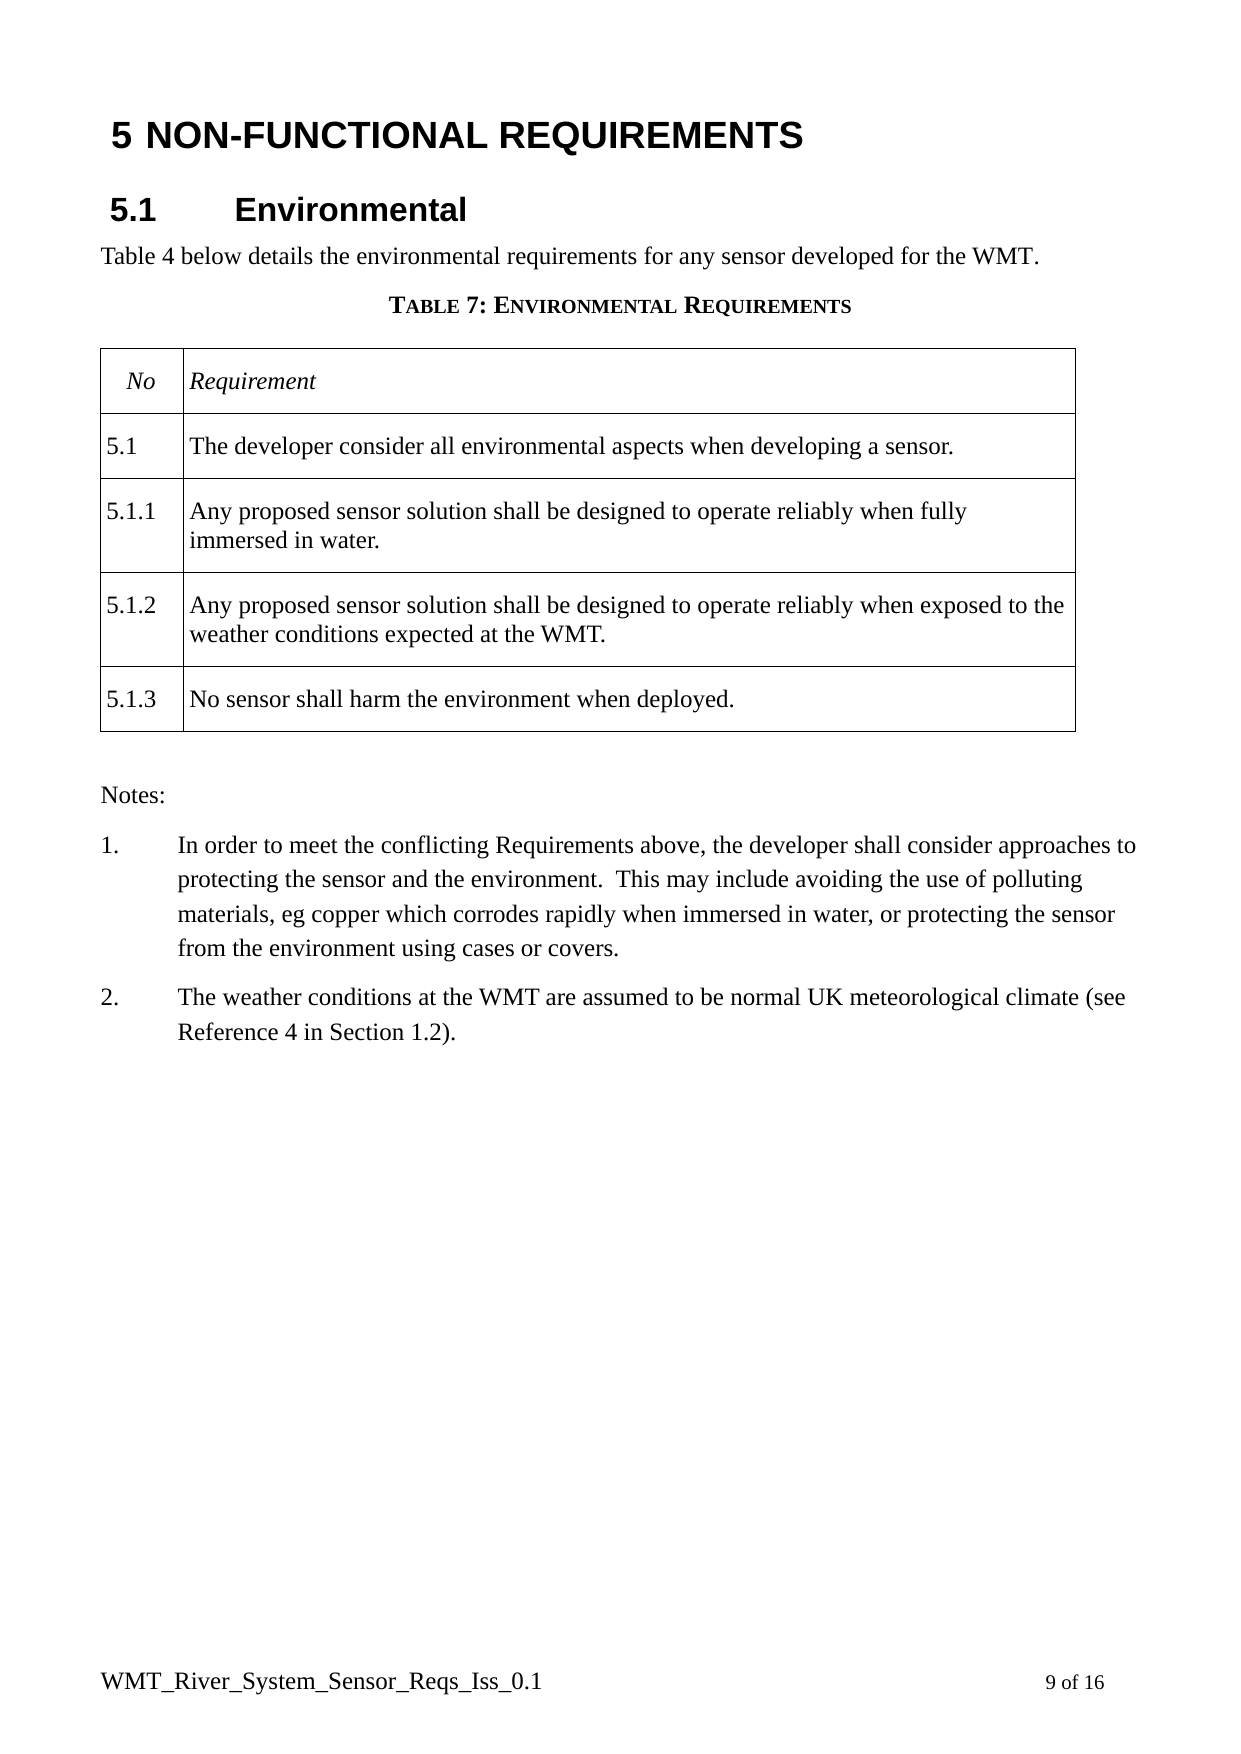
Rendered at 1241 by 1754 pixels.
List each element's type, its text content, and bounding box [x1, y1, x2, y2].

table_cell Any proposed sensor solution shall be designed to operate reliably when exposed to the weather conditions expected at the WMT. [184, 573, 1075, 666]
table_cell 5.1.1 [101, 479, 183, 572]
table_cell 5.1 [101, 414, 183, 478]
text Notes: [100, 781, 1140, 809]
text 2. The weather conditions at the WMT are assumed to be normal UK meteorological climate (see Reference 4 in Section 1.2). [100, 982, 1140, 1045]
table_header Requirement [184, 349, 1075, 413]
table_cell The developer consider all environmental aspects when developing a sensor. [184, 414, 1075, 478]
table_cell 5.1.3 [101, 667, 183, 731]
text 1. In order to meet the conflicting Requirements above, the developer shall consider approaches to protecting the sensor and the environment. This may include avoiding the use of polluting materials, eg copper which corrodes rapidly when immersed in water, or protecting the sensor from the environment using cases or covers. [100, 830, 1140, 962]
table_cell No sensor shall harm the environment when deployed. [184, 667, 1075, 731]
subtitle Environmental [100, 190, 1140, 228]
table_cell 5.1.2 [101, 573, 183, 666]
table_cell Any proposed sensor solution shall be designed to operate reliably when fully immersed in water. [184, 479, 1075, 572]
subtitle NON-FUNCTIONAL REQUIREMENTS [100, 113, 1140, 156]
text Table 4 below details the environmental requirements for any sensor developed for the WMT. [100, 241, 1140, 269]
subtitle Table 7: Environmental Requirements [100, 290, 1140, 319]
table_header No [101, 349, 183, 413]
